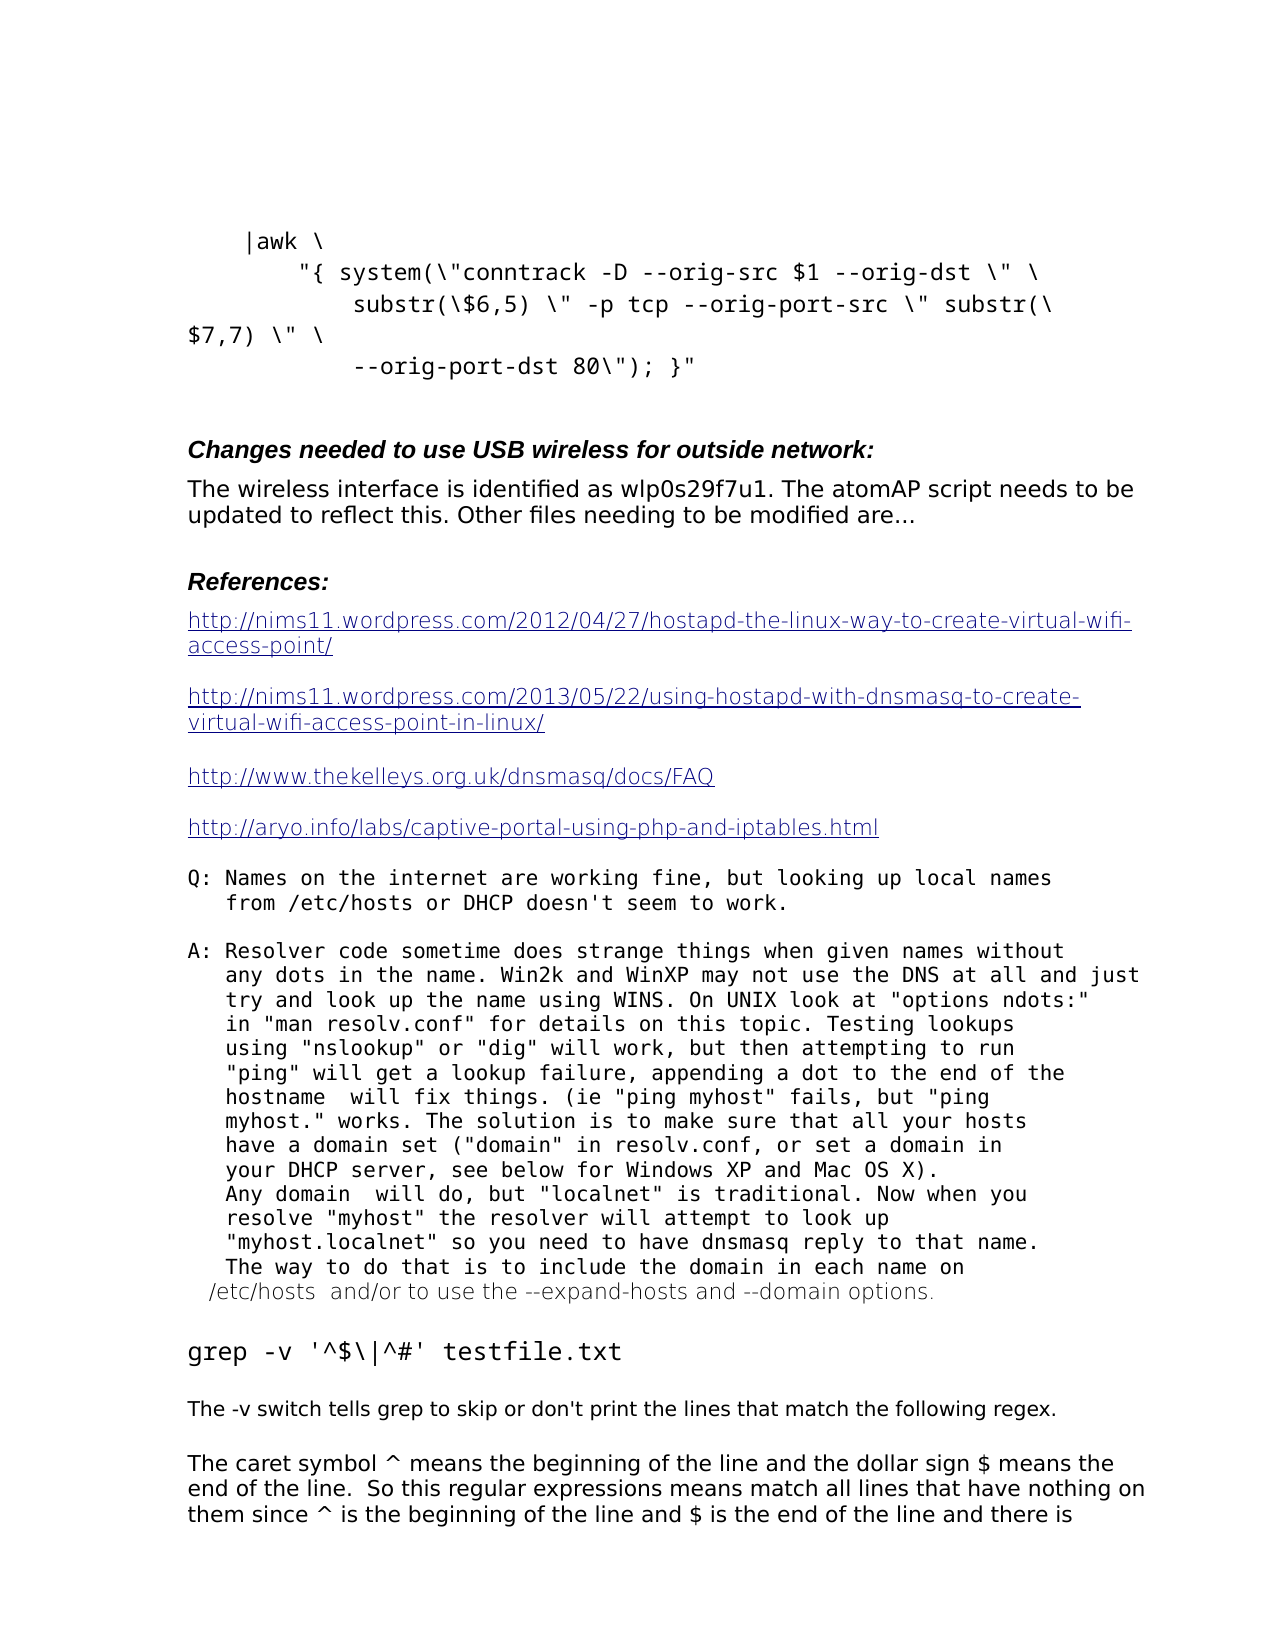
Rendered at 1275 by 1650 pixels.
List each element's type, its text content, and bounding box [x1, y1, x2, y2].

text http://nims11.wordpress.com/2013/05/22/using-hostapd-with-dnsmasq-to-create-virtual-wifi-access-point-in-linux/ [187, 684, 1156, 736]
text resolve "myhost" the resolver will attempt to look up [187, 1206, 1156, 1230]
text your DHCP server, see below for Windows XP and Mac OS X). [187, 1158, 1156, 1182]
text |awk \ [187, 225, 1156, 256]
text using "nslookup" or "dig" will work, but then attempting to run [187, 1036, 1156, 1061]
text from /etc/hosts or DHCP doesn't seem to work. [187, 891, 1156, 915]
text Q: Names on the internet are working fine, but looking up local names [187, 866, 1156, 891]
text myhost." works. The solution is to make sure that all your hosts [187, 1109, 1156, 1133]
text hostname will fix things. (ie "ping myhost" fails, but "ping [187, 1085, 1156, 1109]
text have a domain set ("domain" in resolv.conf, or set a domain in [187, 1133, 1156, 1158]
text The wireless interface is identified as wlp0s29f7u1. The atomAP script needs to be updated to reflect this. Other files needing to be modified are... [187, 476, 1156, 529]
text --orig-port-dst 80\"); }" [187, 350, 1156, 381]
text /etc/hosts and/or to use the --expand-hosts and --domain options. [187, 1279, 1156, 1304]
subtitle References: [187, 567, 1156, 595]
text http://aryo.info/labs/captive-portal-using-php-and-iptables.html [187, 815, 1156, 841]
text in "man resolv.conf" for details on this topic. Testing lookups [187, 1012, 1156, 1036]
text The -v switch tells grep to skip or don't print the lines that match the following regex. [187, 1397, 1156, 1421]
text any dots in the name. Win2k and WinXP may not use the DNS at all and just [187, 963, 1156, 988]
subtitle Changes needed to use USB wireless for outside network: [187, 435, 1156, 463]
text http://nims11.wordpress.com/2012/04/27/hostapd-the-linux-way-to-create-virtual-wifi-access-point/ [187, 608, 1156, 659]
text grep -v '^$\|^#' testfile.txt [187, 1334, 1156, 1368]
text substr(\$6,5) \" -p tcp --orig-port-src \" substr(\$7,7) \" \ [187, 287, 1156, 350]
text "{ system(\"conntrack -D --orig-src $1 --orig-dst \" \ [187, 256, 1156, 287]
text "ping" will get a lookup failure, appending a dot to the end of the [187, 1061, 1156, 1085]
text The caret symbol ^ means the beginning of the line and the dollar sign $ means the end of the line. So this regular expressions means match all lines that have nothing on them since ^ is the beginning of the line and $ is the end of the line and there is [187, 1451, 1156, 1527]
text Any domain will do, but "localnet" is traditional. Now when you [187, 1182, 1156, 1206]
text try and look up the name using WINS. On UNIX look at "options ndots:" [187, 988, 1156, 1012]
text http://www.thekelleys.org.uk/dnsmasq/docs/FAQ [187, 764, 1156, 790]
text A: Resolver code sometime does strange things when given names without [187, 939, 1156, 963]
text "myhost.localnet" so you need to have dnsmasq reply to that name. [187, 1230, 1156, 1255]
text The way to do that is to include the domain in each name on [187, 1255, 1156, 1279]
